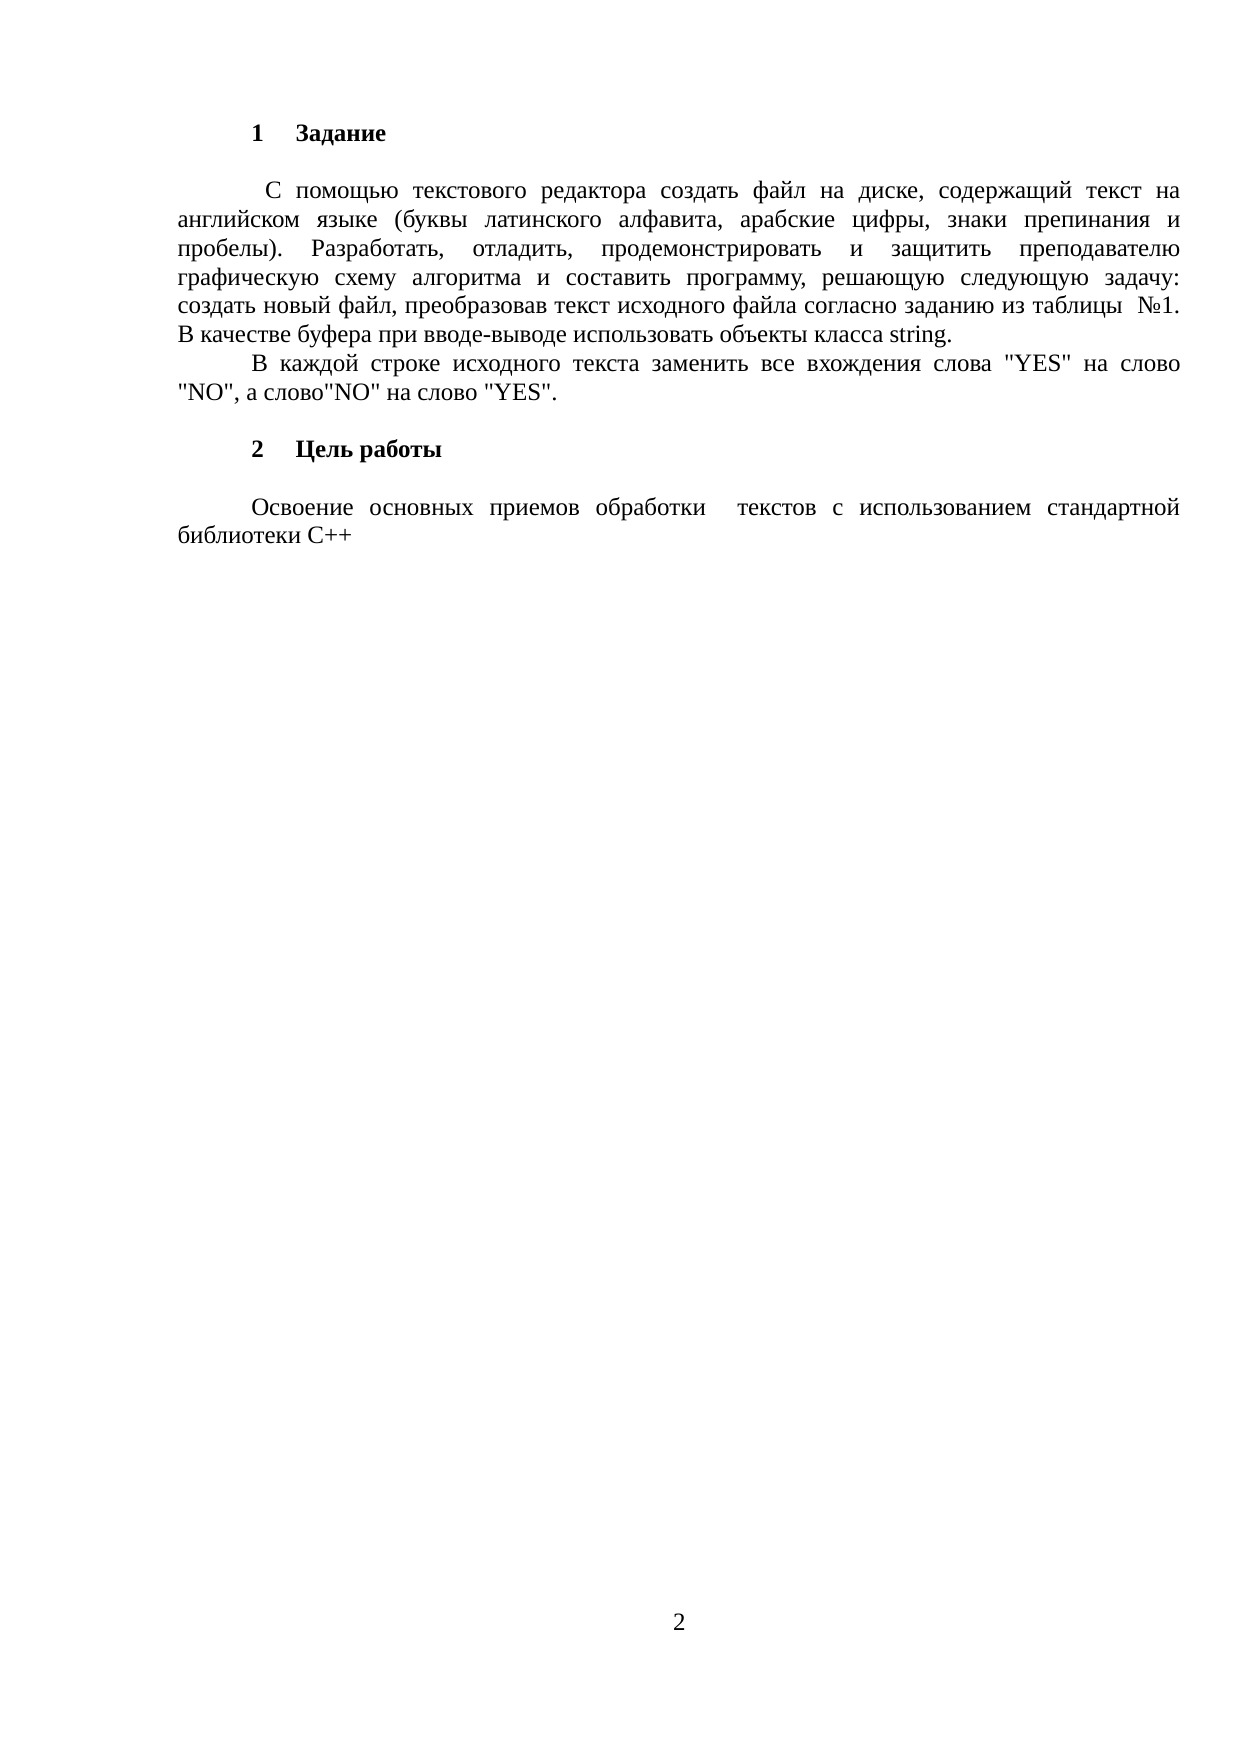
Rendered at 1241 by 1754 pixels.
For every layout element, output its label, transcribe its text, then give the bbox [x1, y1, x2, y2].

subtitle Задание [177, 118, 1181, 147]
text В каждой строке исходного текста заменить все вхождения слова "YES" на слово "NO", а слово"NO" на слово "YES". [177, 348, 1181, 406]
text С помощью текстового редактора создать файл на диске, содержащий текст на английском языке (буквы латинского алфавита, арабские цифры, знаки препинания и пробелы). Разработать, отладить, продемонстрировать и защитить преподавателю графическую схему алгоритма и составить программу, решающую следующую задачу: создать новый файл, преобразовав текст исходного файла согласно заданию из таблицы №1. В качестве буфера при вводе-выводе использовать объекты класса string. [177, 176, 1181, 348]
text Освоение основных приемов обработки текстов с использованием стандартной библиотеки С++ [177, 492, 1181, 549]
subtitle Цель работы [177, 434, 1181, 463]
